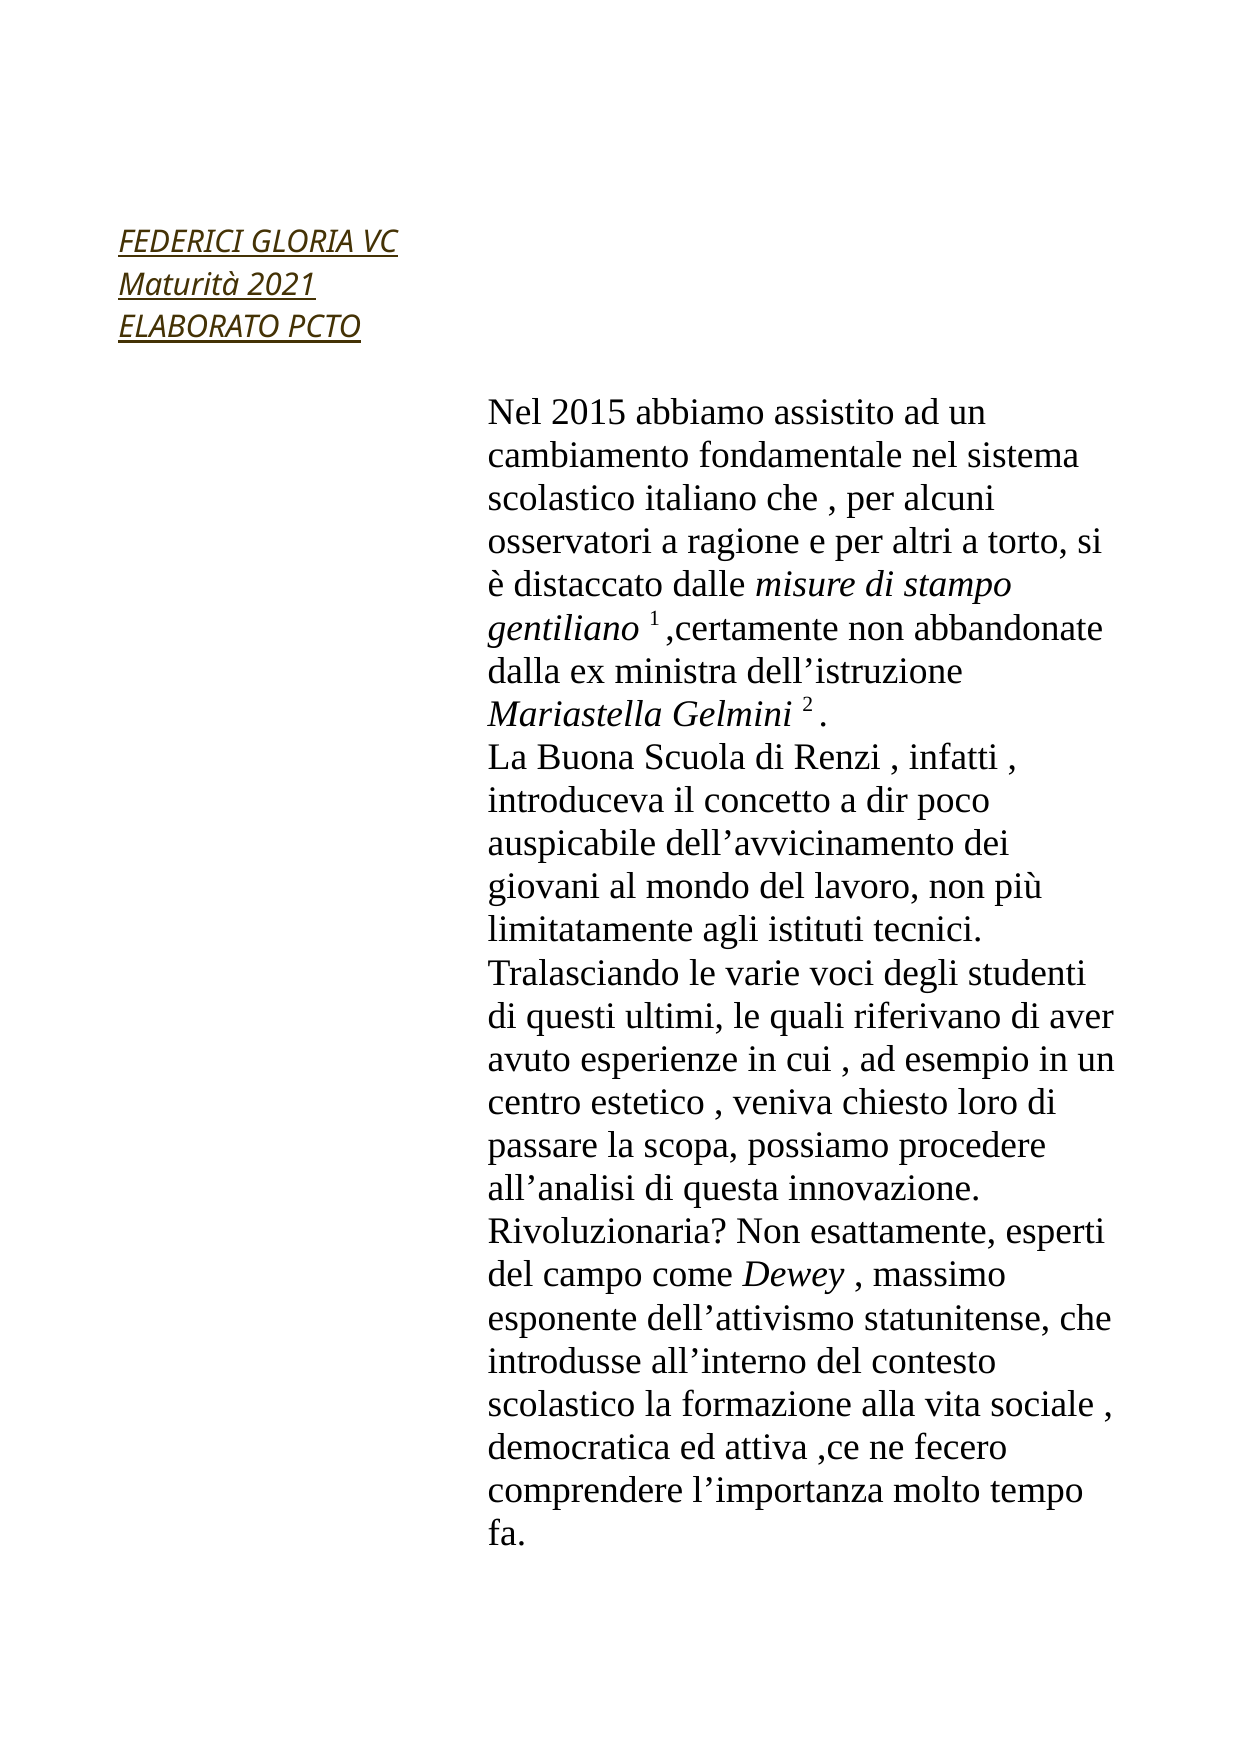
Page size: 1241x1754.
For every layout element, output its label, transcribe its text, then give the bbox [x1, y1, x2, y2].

text Tralasciando le varie voci degli studenti di questi ultimi, le quali riferivano di aver avuto esperienze in cui , ad esempio in un centro estetico , veniva chiesto loro di passare la scopa, possiamo procedere all’analisi di questa innovazione. [487, 950, 1122, 1209]
text Rivoluzionaria? Non esattamente, esperti del campo come Dewey , massimo esponente dell’attivismo statunitense, che introdusse all’interno del contesto scolastico la formazione alla vita sociale , democratica ed attiva ,ce ne fecero comprendere l’importanza molto tempo fa. [487, 1209, 1122, 1554]
text FEDERICI GLORIA VC [118, 219, 1087, 262]
text La Buona Scuola di Renzi , infatti , introduceva il concetto a dir poco auspicabile dell’avvicinamento dei giovani al mondo del lavoro, non più limitatamente agli istituti tecnici. [487, 734, 1122, 950]
text ELABORATO PCTO [118, 304, 1122, 347]
text Nel 2015 abbiamo assistito ad un cambiamento fondamentale nel sistema scolastico italiano che , per alcuni osservatori a ragione e per altri a torto, si è distaccato dalle misure di stampo gentiliano 1 ,certamente non abbandonate dalla ex ministra dell’istruzione Mariastella Gelmini 2 . [487, 389, 1122, 734]
text Maturità 2021 [118, 262, 1122, 304]
